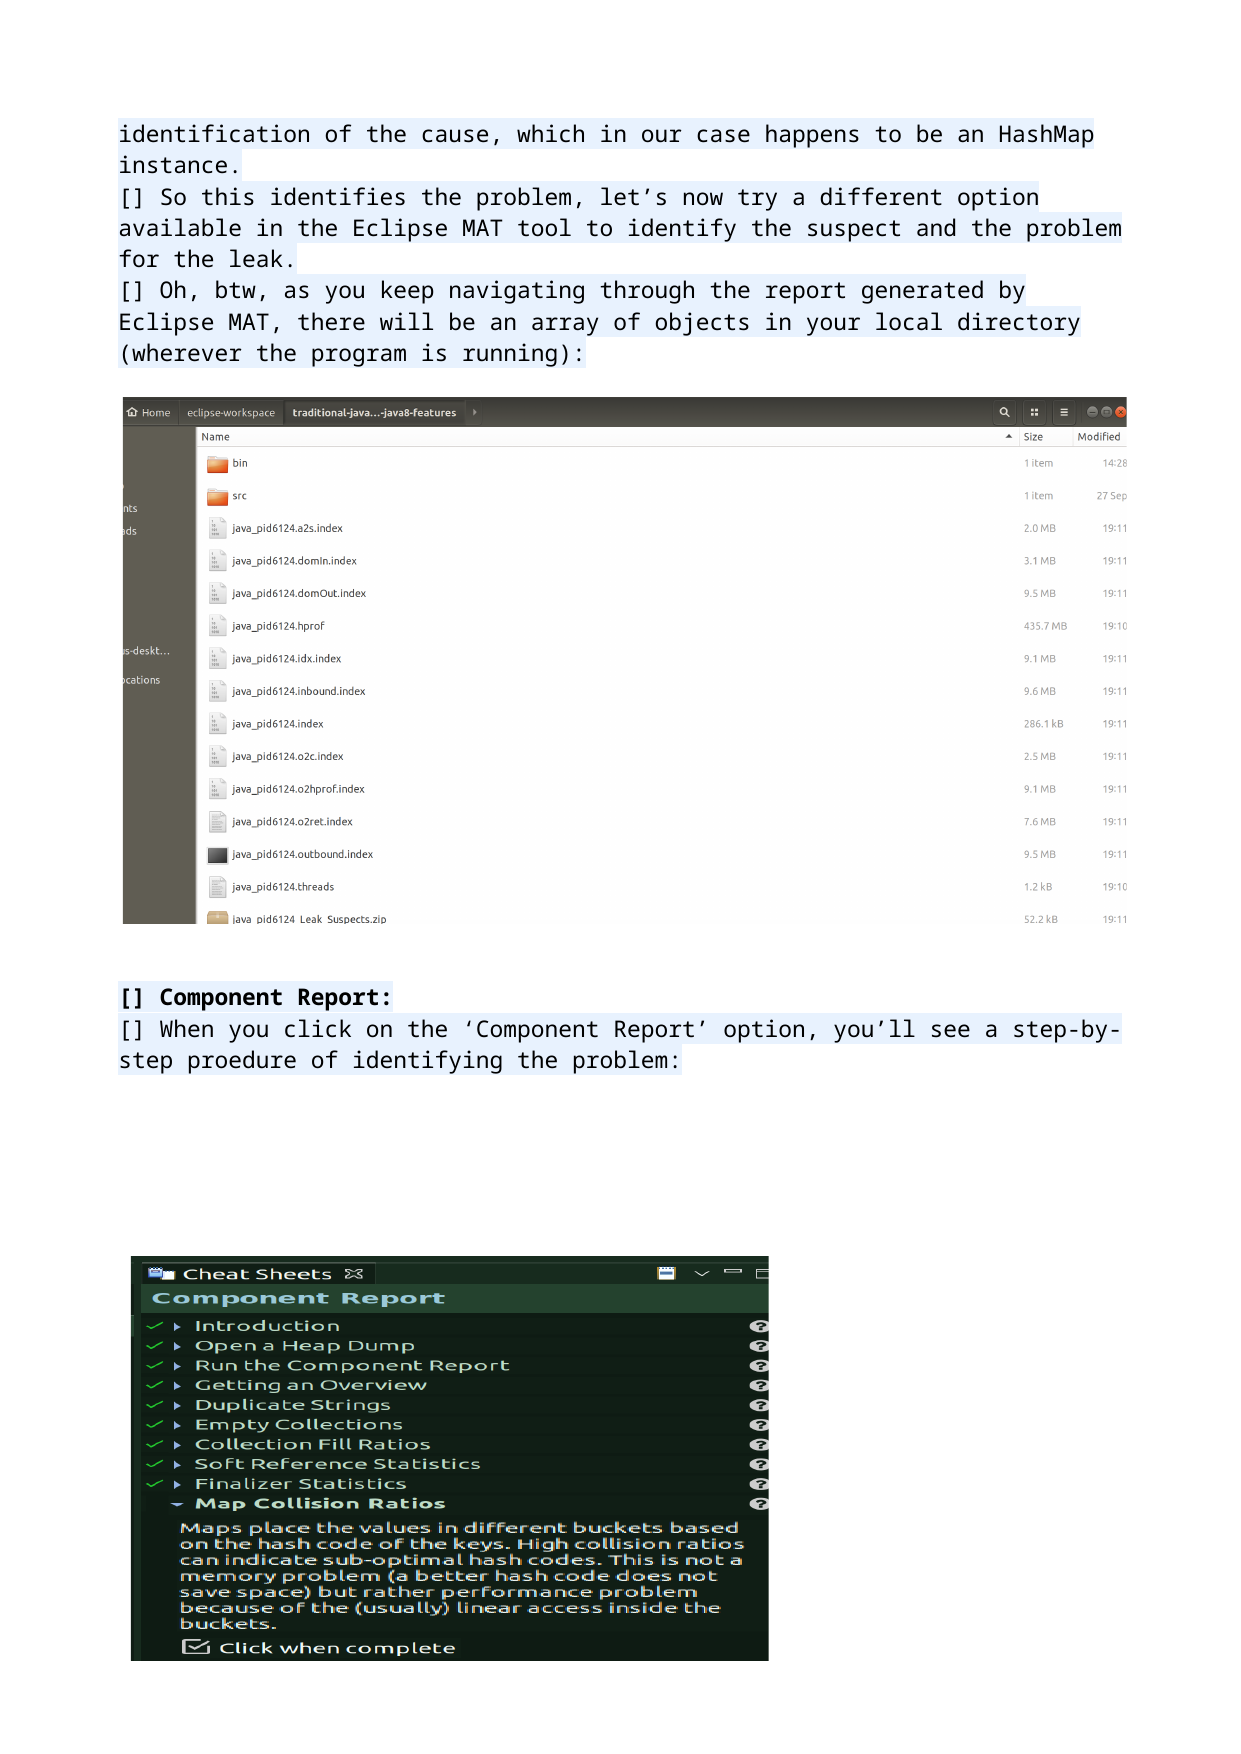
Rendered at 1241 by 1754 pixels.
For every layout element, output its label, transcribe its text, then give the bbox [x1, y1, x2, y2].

text [] When you click on the ‘Component Report’ option, you’ll see a step-by-step proedure of identifying the problem: [118, 1012, 1122, 1075]
picture [130, 1256, 769, 1661]
text [] Oh, btw, as you keep navigating through the report generated by Eclipse MAT, there will be an array of objects in your local directory (wherever the program is running): [118, 274, 1122, 368]
text [] So this identifies the problem, let’s now try a different option available in the Eclipse MAT tool to identify the suspect and the problem for the leak. [118, 181, 1122, 274]
text [] Component Report: [118, 981, 1122, 1012]
text identification of the cause, which in our case happens to be an HashMap instance. [118, 118, 1122, 181]
picture [122, 397, 1127, 924]
